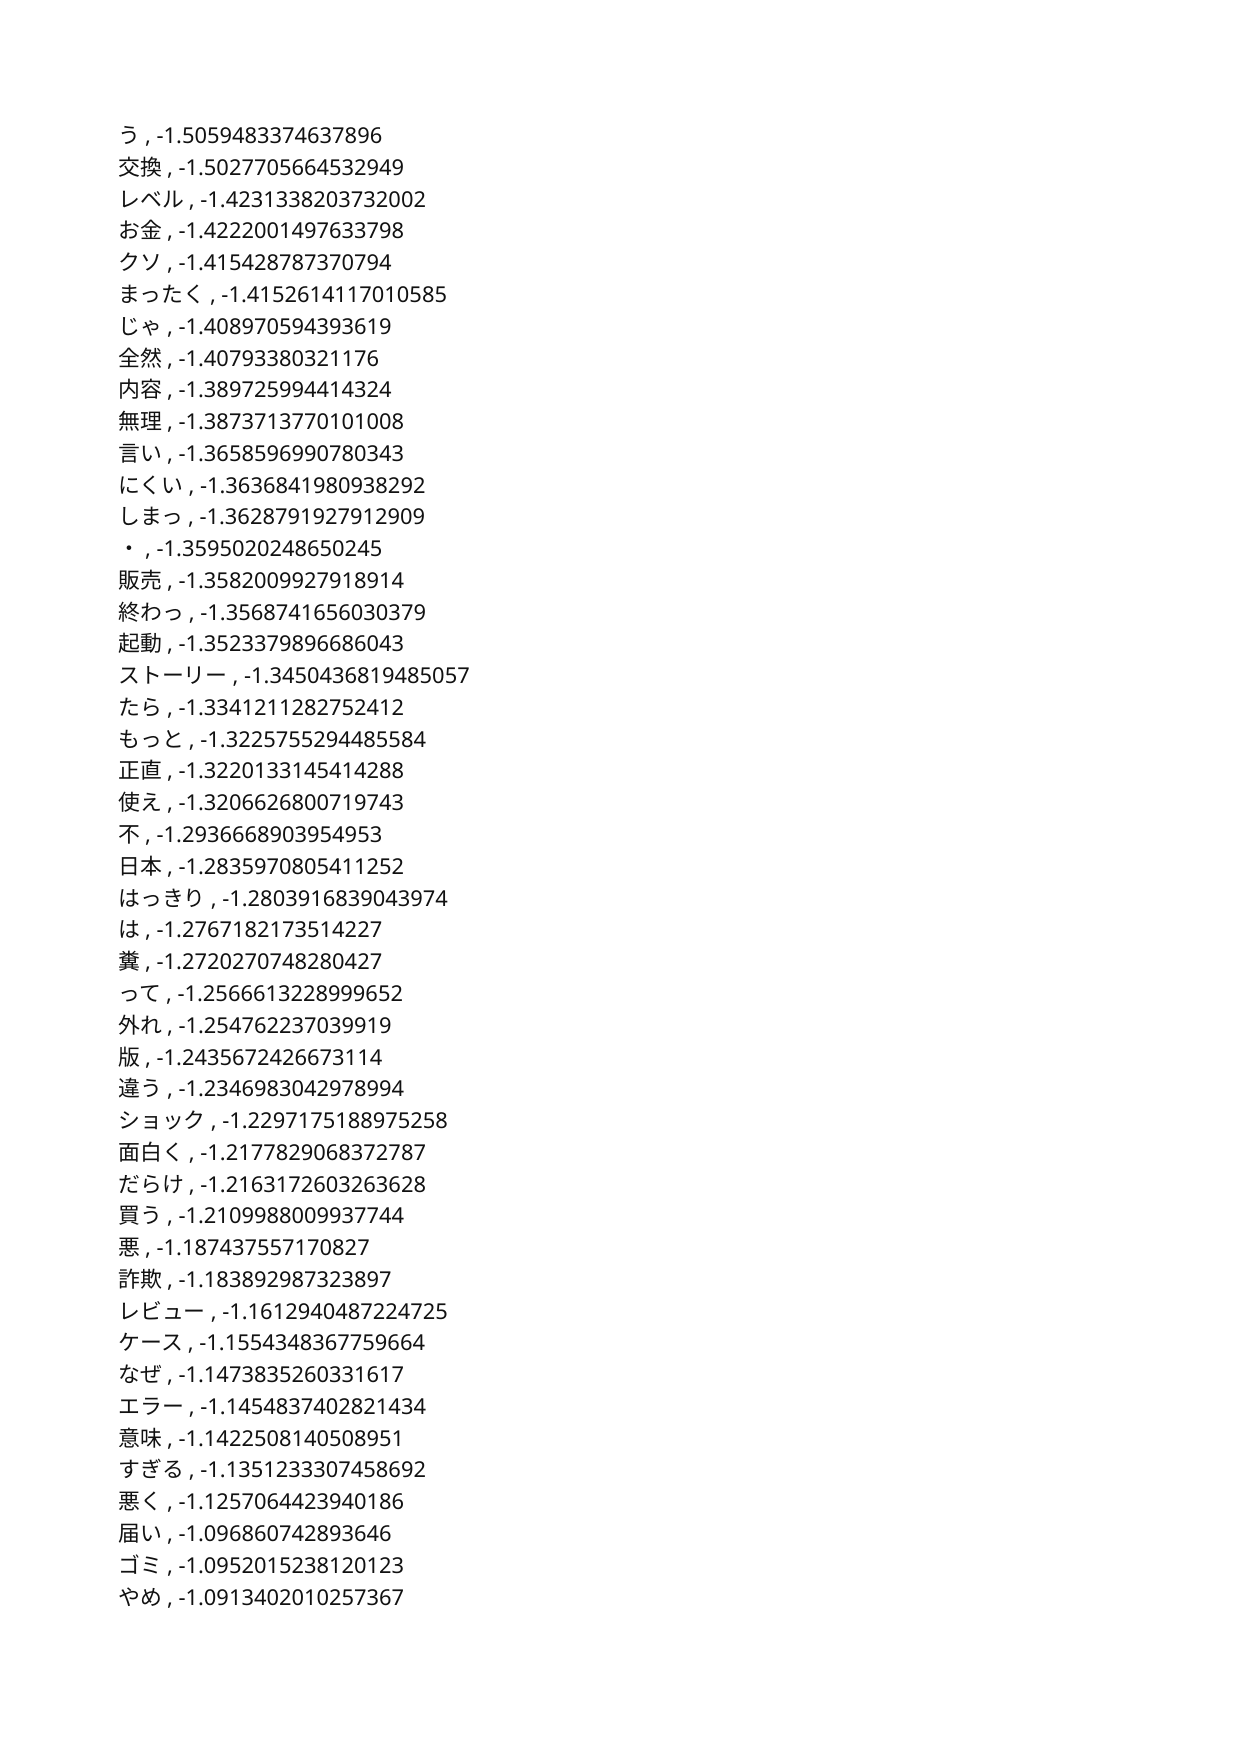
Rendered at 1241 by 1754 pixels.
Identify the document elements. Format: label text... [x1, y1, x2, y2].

text ケース , -1.1554348367759664 [118, 1325, 1122, 1357]
text 交換 , -1.5027705664532949 [118, 150, 1122, 182]
text う , -1.5059483374637896 [118, 118, 1122, 150]
text 違う , -1.2346983042978994 [118, 1071, 1122, 1103]
text 無理 , -1.3873713770101008 [118, 404, 1122, 436]
text 全然 , -1.40793380321176 [118, 341, 1122, 372]
text だらけ , -1.2163172603263628 [118, 1167, 1122, 1198]
text じゃ , -1.408970594393619 [118, 309, 1122, 341]
text 悪く , -1.1257064423940186 [118, 1484, 1122, 1516]
text 面白く , -1.2177829068372787 [118, 1135, 1122, 1167]
text お金 , -1.4222001497633798 [118, 213, 1122, 245]
text たら , -1.3341211282752412 [118, 690, 1122, 722]
text はっきり , -1.2803916839043974 [118, 881, 1122, 912]
text 糞 , -1.2720270748280427 [118, 944, 1122, 976]
text 意味 , -1.1422508140508951 [118, 1421, 1122, 1452]
text 使え , -1.3206626800719743 [118, 785, 1122, 817]
text 版 , -1.2435672426673114 [118, 1039, 1122, 1071]
text クソ , -1.415428787370794 [118, 245, 1122, 277]
text まったく , -1.4152614117010585 [118, 277, 1122, 309]
text 詐欺 , -1.183892987323897 [118, 1262, 1122, 1294]
text 買う , -1.2109988009937744 [118, 1198, 1122, 1230]
text って , -1.2566613228999652 [118, 976, 1122, 1008]
text すぎる , -1.1351233307458692 [118, 1452, 1122, 1484]
text もっと , -1.3225755294485584 [118, 722, 1122, 753]
text 不 , -1.2936668903954953 [118, 817, 1122, 849]
text レベル , -1.4231338203732002 [118, 182, 1122, 213]
text 悪 , -1.187437557170827 [118, 1230, 1122, 1262]
text レビュー , -1.1612940487224725 [118, 1294, 1122, 1325]
text なぜ , -1.1473835260331617 [118, 1357, 1122, 1389]
text ゴミ , -1.0952015238120123 [118, 1548, 1122, 1579]
text 外れ , -1.254762237039919 [118, 1008, 1122, 1039]
text は , -1.2767182173514227 [118, 912, 1122, 944]
text やめ , -1.0913402010257367 [118, 1579, 1122, 1611]
text 販売 , -1.3582009927918914 [118, 563, 1122, 595]
text 起動 , -1.3523379896686043 [118, 626, 1122, 658]
text にくい , -1.3636841980938292 [118, 468, 1122, 499]
text ストーリー , -1.3450436819485057 [118, 658, 1122, 690]
text 日本 , -1.2835970805411252 [118, 849, 1122, 881]
text 言い , -1.3658596990780343 [118, 436, 1122, 468]
text 届い , -1.096860742893646 [118, 1516, 1122, 1548]
text ・ , -1.3595020248650245 [118, 531, 1122, 563]
text エラー , -1.1454837402821434 [118, 1389, 1122, 1421]
text 正直 , -1.3220133145414288 [118, 753, 1122, 785]
text ショック , -1.2297175188975258 [118, 1103, 1122, 1135]
text 内容 , -1.389725994414324 [118, 372, 1122, 404]
text 終わっ , -1.3568741656030379 [118, 595, 1122, 626]
text しまっ , -1.3628791927912909 [118, 499, 1122, 531]
